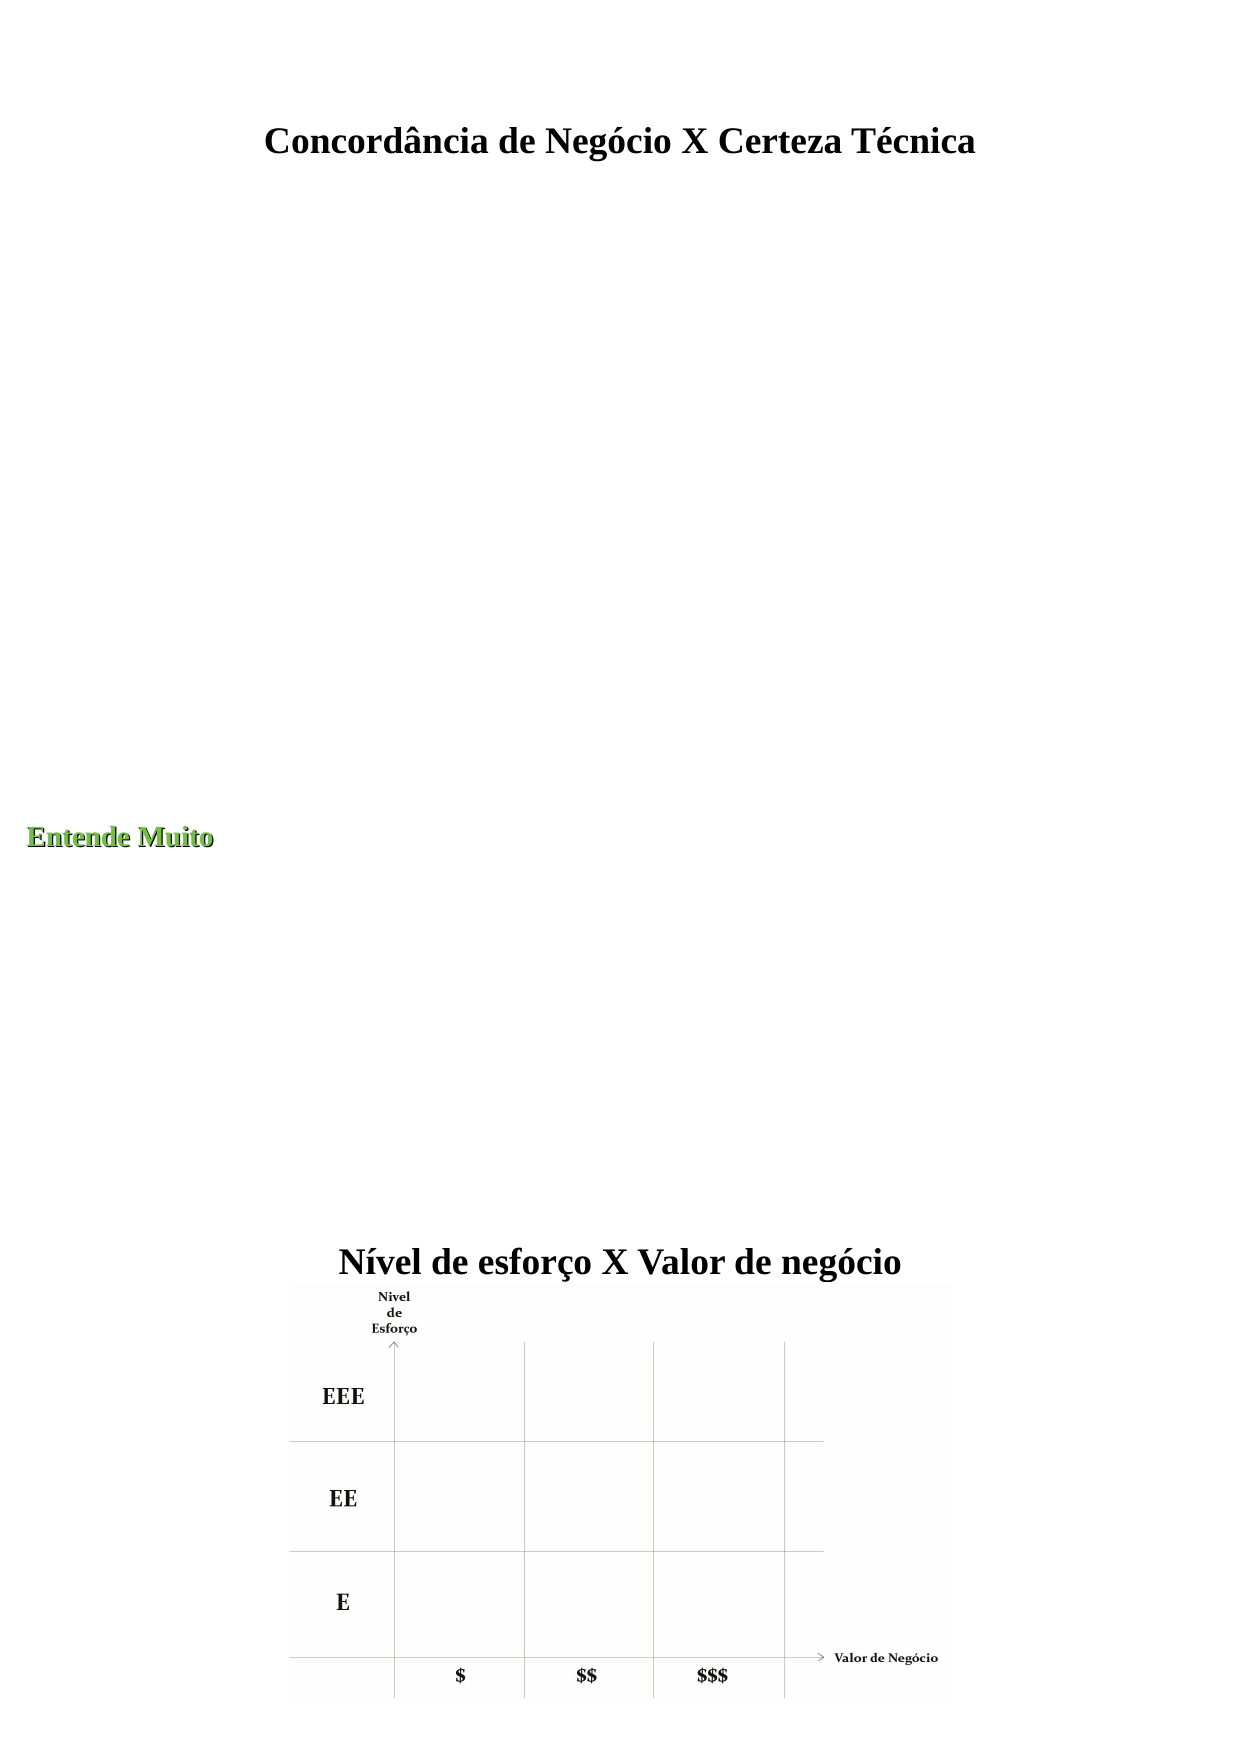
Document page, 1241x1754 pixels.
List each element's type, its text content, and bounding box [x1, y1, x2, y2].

text Nível de esforço X Valor de negócio [118, 1239, 1122, 1282]
picture [289, 1282, 952, 1698]
text Concordância de Negócio X Certeza Técnica [118, 118, 1122, 161]
